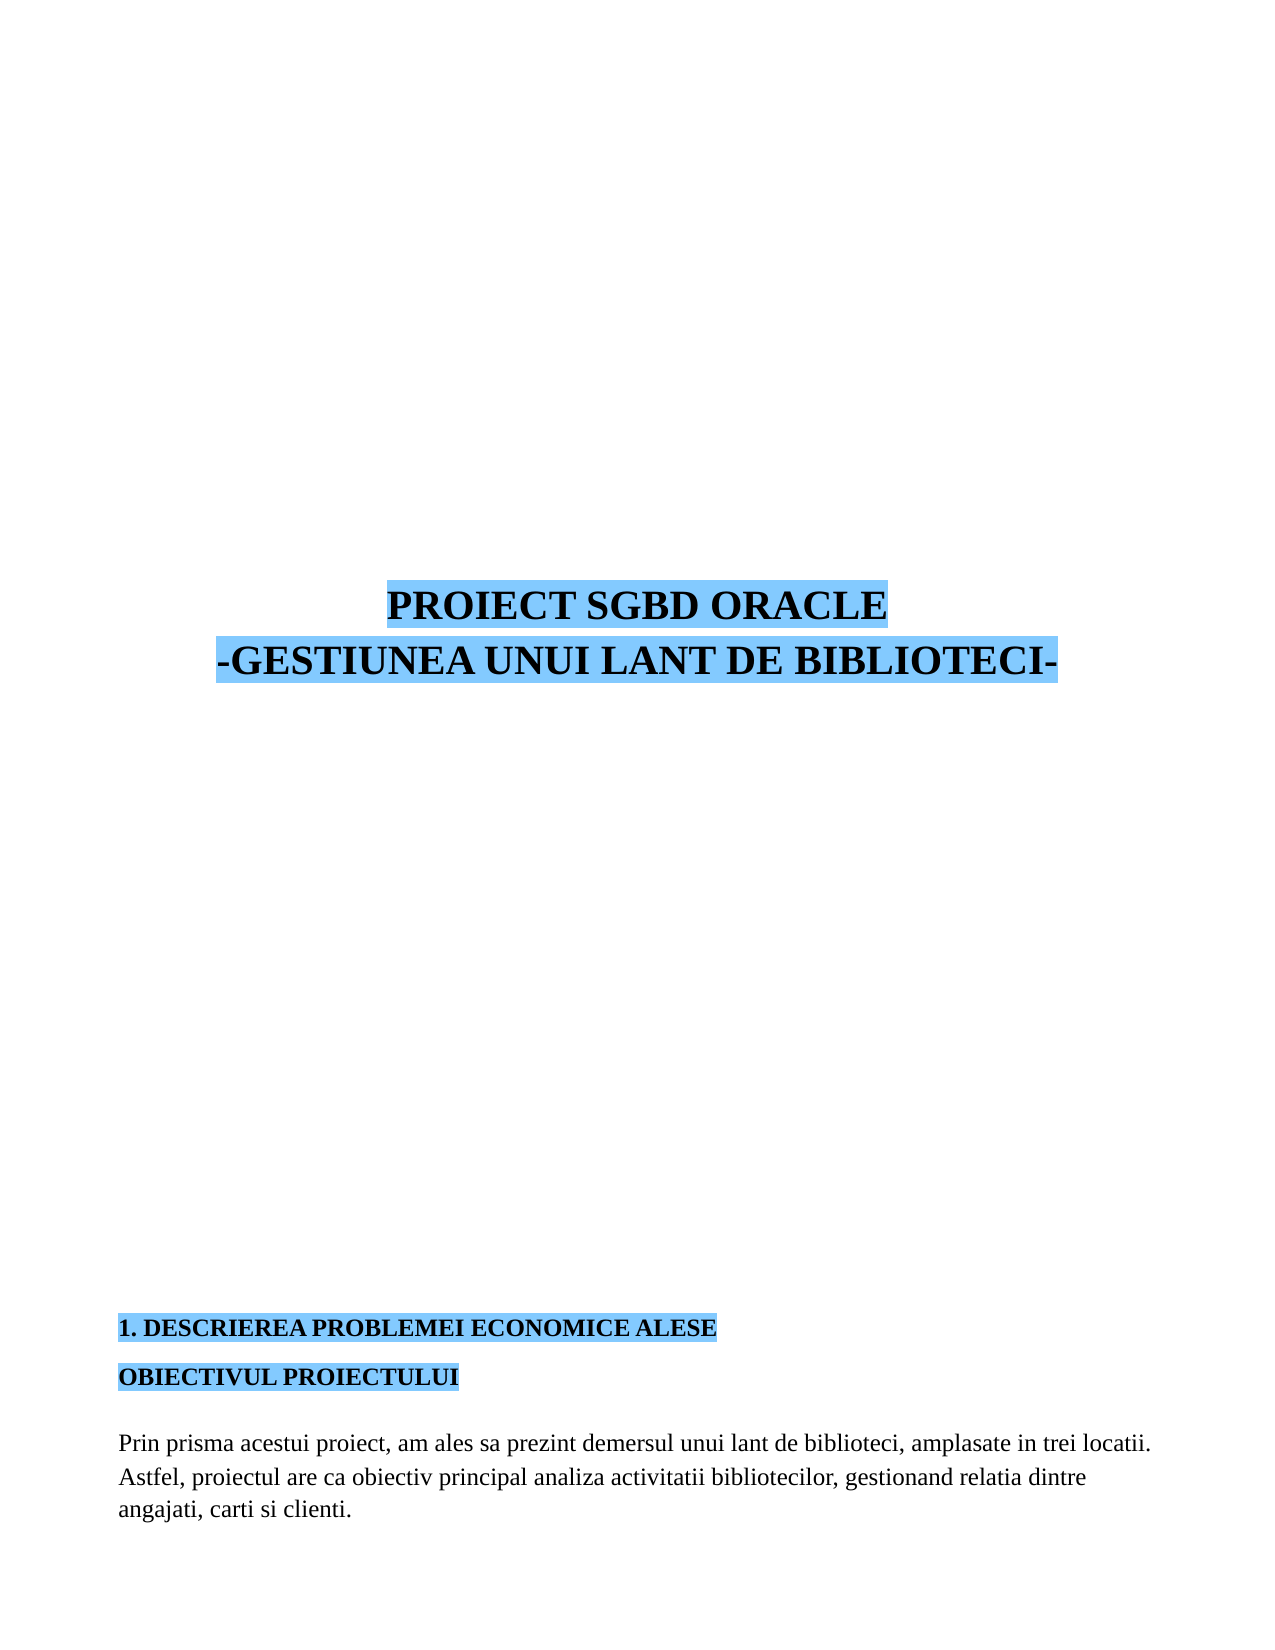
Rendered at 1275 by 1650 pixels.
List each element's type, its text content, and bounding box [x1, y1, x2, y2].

text -GESTIUNEA UNUI LANT DE BIBLIOTECI- [118, 636, 1157, 683]
text OBIECTIVUL PROIECTULUI [118, 1362, 1157, 1391]
text Prin prisma acestui proiect, am ales sa prezint demersul unui lant de biblioteci, amplasate in trei locatii. [118, 1428, 1157, 1457]
text PROIECT SGBD ORACLE [118, 580, 1157, 628]
list 1. DESCRIEREA PROBLEMEI ECONOMICE ALESE [118, 1313, 1157, 1342]
text Astfel, proiectul are ca obiectiv principal analiza activitatii bibliotecilor, gestionand relatia dintre angajati, carti si clienti. [118, 1462, 1157, 1523]
